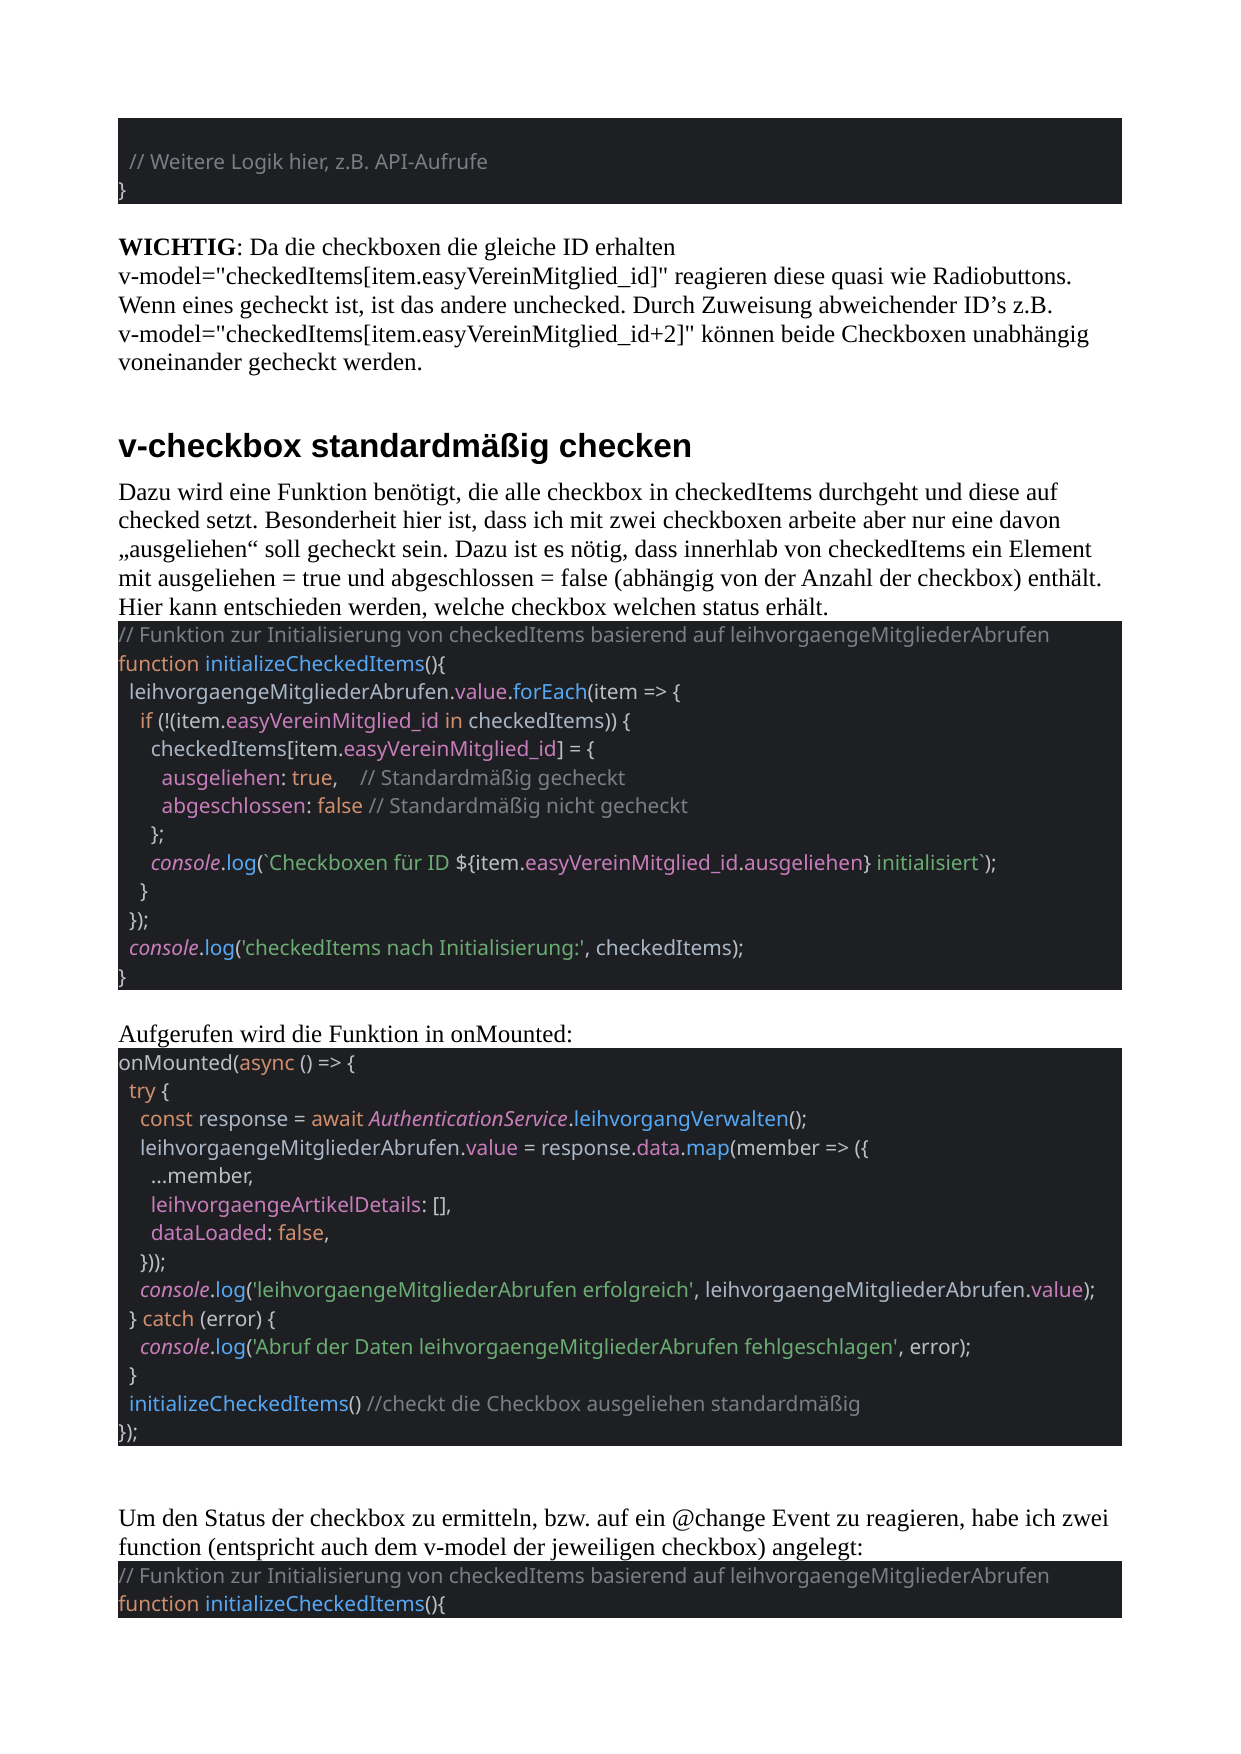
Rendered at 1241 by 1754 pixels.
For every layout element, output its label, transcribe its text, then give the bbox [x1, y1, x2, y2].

text WICHTIG: Da die checkboxen die gleiche ID erhalten [118, 232, 1122, 261]
text // Weitere Logik hier, z.B. API-Aufrufe } [118, 118, 1122, 204]
text Dazu wird eine Funktion benötigt, die alle checkbox in checkedItems durchgeht und diese auf checked setzt. Besonderheit hier ist, dass ich mit zwei checkboxen arbeite aber nur eine davon „ausgeliehen“ soll gecheckt sein. Dazu ist es nötig, dass innerhlab von checkedItems ein Element mit ausgeliehen = true und abgeschlossen = false (abhängig von der Anzahl der checkbox) enthält. Hier kann entschieden werden, welche checkbox welchen status erhält. [118, 477, 1122, 621]
text onMounted(async () => { try { const response = await AuthenticationService.leihvorgangVerwalten(); leihvorgaengeMitgliederAbrufen.value = response.data.map(member => ({ ...member, leihvorgaengeArtikelDetails: [], dataLoaded: false, })); console.log('leihvorgaengeMitgliederAbrufen erfolgreich', leihvorgaengeMitgliederAbrufen.value); } catch (error) { console.log('Abruf der Daten leihvorgaengeMitgliederAbrufen fehlgeschlagen', error); } initializeCheckedItems() //checkt die Checkbox ausgeliehen standardmäßig }); [118, 1048, 1122, 1446]
text v-model="checkedItems[item.easyVereinMitglied_id]" reagieren diese quasi wie Radiobuttons. Wenn eines gecheckt ist, ist das andere unchecked. Durch Zuweisung abweichender ID’s z.B. [118, 261, 1122, 319]
text v-model="checkedItems[item.easyVereinMitglied_id+2]" können beide Checkboxen unabhängig voneinander gecheckt werden. [118, 319, 1122, 376]
text // Funktion zur Initialisierung von checkedItems basierend auf leihvorgaengeMitgliederAbrufen function initializeCheckedItems(){ leihvorgaengeMitgliederAbrufen.value.forEach(item => { if (!(item.easyVereinMitglied_id in checkedItems)) { checkedItems[item.easyVereinMitglied_id] = { ausgeliehen: true, // Standardmäßig gecheckt abgeschlossen: false // Standardmäßig nicht gecheckt }; console.log(`Checkboxen für ID ${item.easyVereinMitglied_id.ausgeliehen} initialisiert`); } }); console.log('checkedItems nach Initialisierung:', checkedItems); } [118, 621, 1122, 990]
text // Funktion zur Initialisierung von checkedItems basierend auf leihvorgaengeMitgliederAbrufen function initializeCheckedItems(){ [118, 1561, 1122, 1618]
subtitle v-checkbox standardmäßig checken [118, 426, 1122, 464]
text Um den Status der checkbox zu ermitteln, bzw. auf ein @change Event zu reagieren, habe ich zwei function (entspricht auch dem v-model der jeweiligen checkbox) angelegt: [118, 1503, 1122, 1561]
text Aufgerufen wird die Funktion in onMounted: [118, 1019, 1122, 1048]
